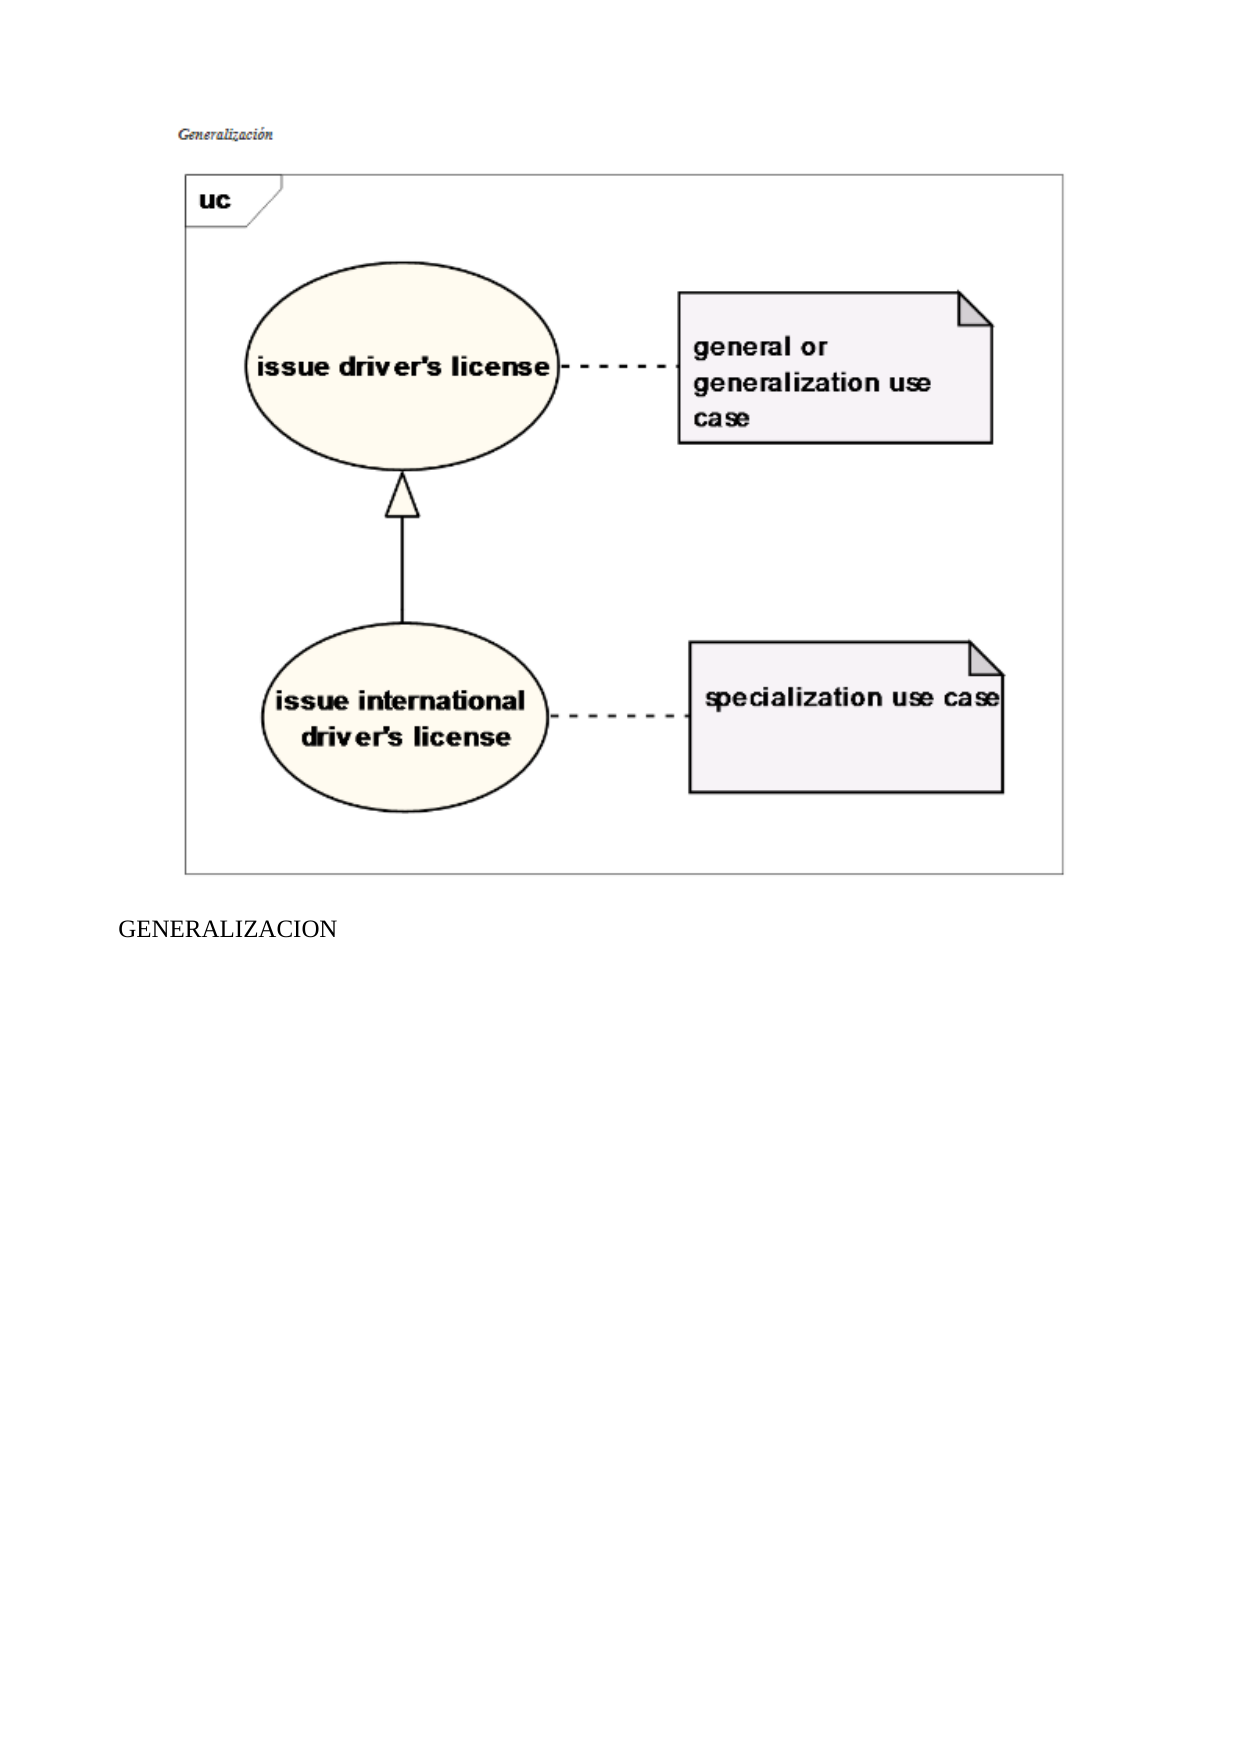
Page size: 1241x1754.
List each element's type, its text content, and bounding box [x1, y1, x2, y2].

text GENERALIZACION [118, 914, 1122, 943]
picture [160, 118, 1081, 886]
